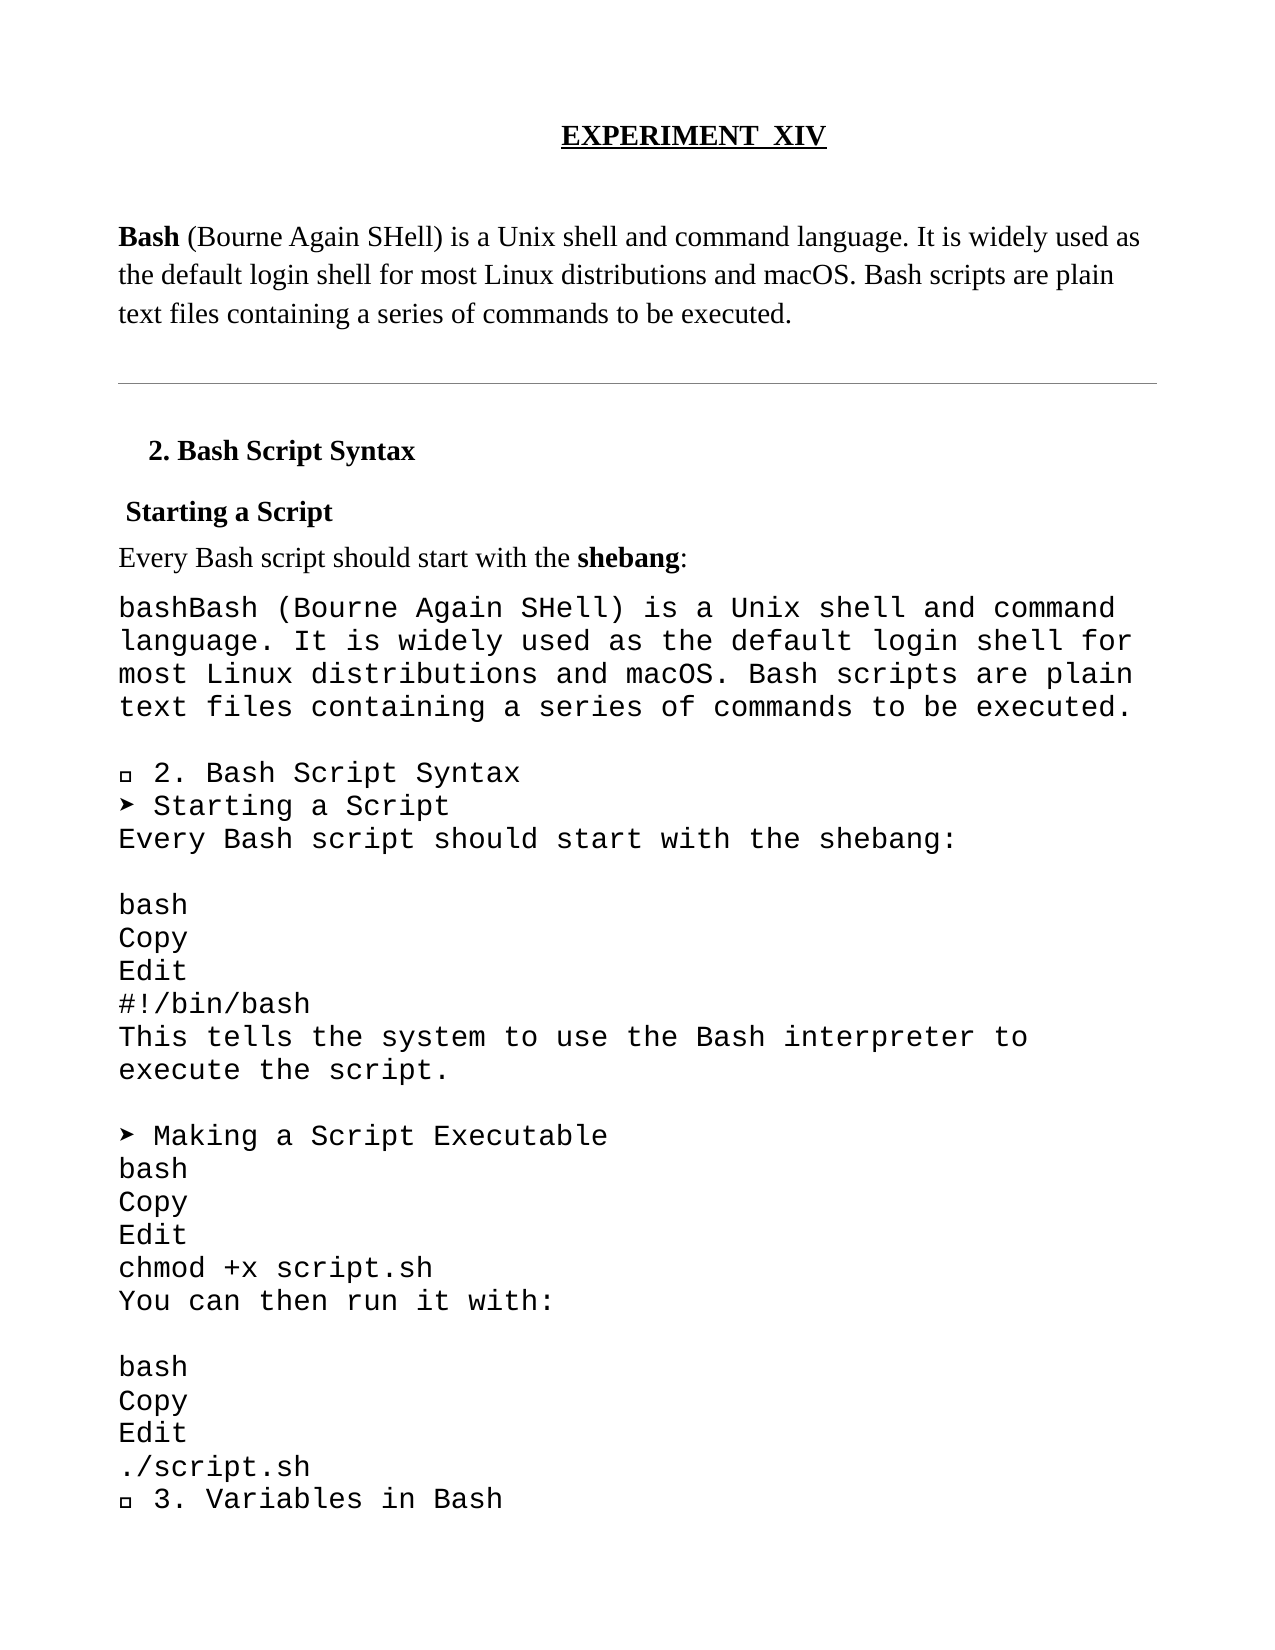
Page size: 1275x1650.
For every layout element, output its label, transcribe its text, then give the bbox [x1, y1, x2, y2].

text #!/bin/bash [118, 989, 1157, 1022]
text 🔹 2. Bash Script Syntax [118, 758, 1157, 791]
text Every Bash script should start with the shebang: [118, 824, 1157, 857]
text ➤ Making a Script Executable [118, 1121, 1157, 1154]
text Edit [118, 1419, 1157, 1452]
text 🔹 3. Variables in Bash [118, 1485, 1157, 1518]
text bash [118, 1154, 1157, 1187]
text Copy [118, 1386, 1157, 1419]
text ./script.sh [118, 1452, 1157, 1485]
text Edit [118, 1221, 1157, 1253]
text Edit [118, 956, 1157, 989]
text bash [118, 1353, 1157, 1386]
text EXPERIMENT XIV [118, 118, 1157, 152]
subtitle Starting a Script [118, 494, 1157, 527]
text You can then run it with: [118, 1287, 1157, 1319]
text bash [118, 890, 1157, 923]
subtitle 🔹 2. Bash Script Syntax [118, 433, 1157, 467]
text This tells the system to use the Bash interpreter to execute the script. [118, 1022, 1157, 1088]
text Copy [118, 923, 1157, 956]
text Copy [118, 1187, 1157, 1221]
text chmod +x script.sh [118, 1253, 1157, 1287]
text Every Bash script should start with the shebang: [118, 540, 1157, 573]
text bashBash (Bourne Again SHell) is a Unix shell and command language. It is widely used as the default login shell for most Linux distributions and macOS. Bash scripts are plain text files containing a series of commands to be executed. [118, 593, 1157, 725]
text ➤ Starting a Script [118, 791, 1157, 824]
text Bash (Bourne Again SHell) is a Unix shell and command language. It is widely used as the default login shell for most Linux distributions and macOS. Bash scripts are plain text files containing a series of commands to be executed. [118, 219, 1157, 329]
